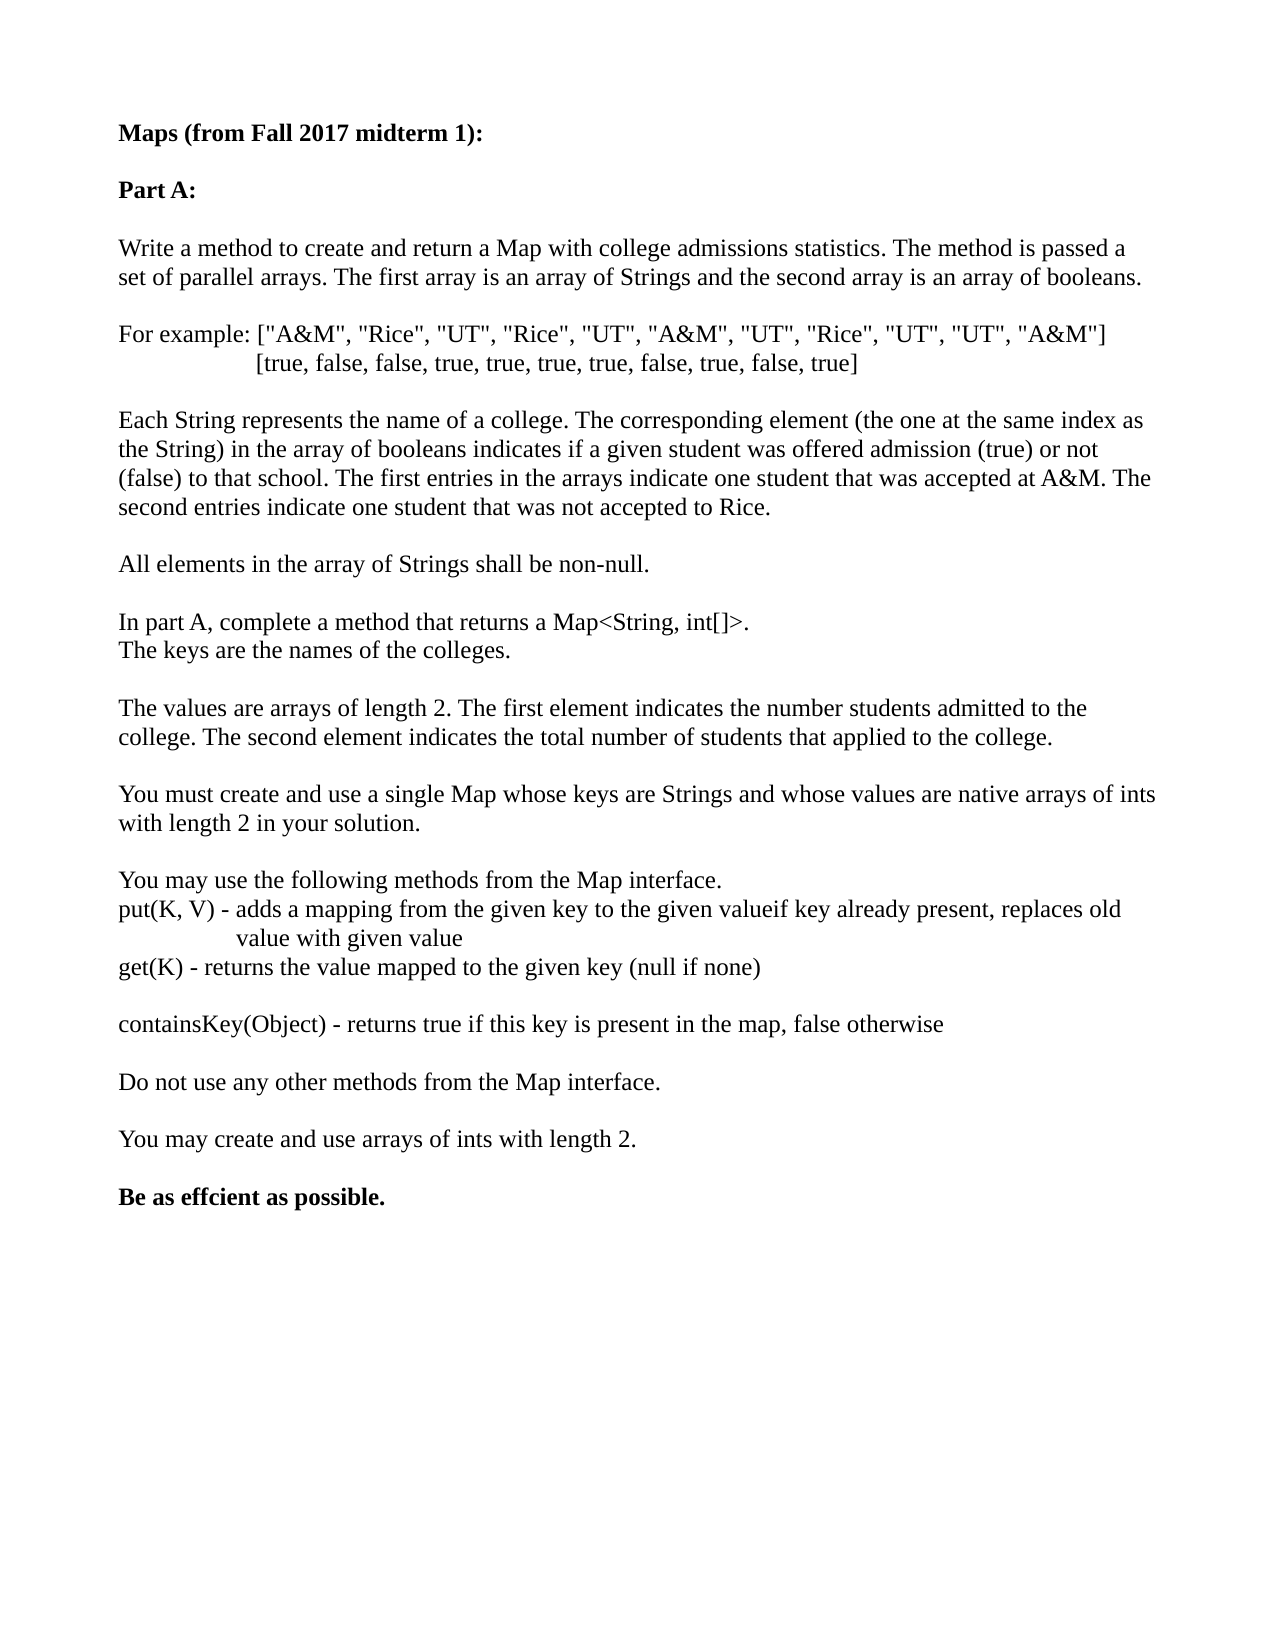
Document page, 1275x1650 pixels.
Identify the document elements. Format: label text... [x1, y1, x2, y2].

text Be as effcient as possible. [118, 1182, 1157, 1211]
text put(K, V) - adds a mapping from the given key to the given valueif key already present, replaces old value with given value [118, 894, 1157, 952]
text Do not use any other methods from the Map interface. [118, 1067, 1157, 1096]
text You may use the following methods from the Map interface. [118, 866, 1157, 894]
text All elements in the array of Strings shall be non-null. [118, 549, 1157, 578]
text get(K) - returns the value mapped to the given key (null if none) [118, 952, 1157, 981]
text You may create and use arrays of ints with length 2. [118, 1124, 1157, 1153]
text In part A, complete a method that returns a Map<String, int[]>. [118, 607, 1157, 636]
text [true, false, false, true, true, true, true, false, true, false, true] [118, 348, 1157, 377]
text Part A: [118, 176, 1157, 204]
text The values are arrays of length 2. The first element indicates the number students admitted to the college. The second element indicates the total number of students that applied to the college. [118, 693, 1157, 751]
text You must create and use a single Map whose keys are Strings and whose values are native arrays of ints with length 2 in your solution. [118, 779, 1157, 837]
text Maps (from Fall 2017 midterm 1): [118, 118, 1157, 147]
text containsKey(Object) - returns true if this key is present in the map, false otherwise [118, 1009, 1157, 1038]
text The keys are the names of the colleges. [118, 636, 1157, 664]
text Write a method to create and return a Map with college admissions statistics. The method is passed a set of parallel arrays. The first array is an array of Strings and the second array is an array of booleans. [118, 233, 1157, 291]
text Each String represents the name of a college. The corresponding element (the one at the same index as the String) in the array of booleans indicates if a given student was offered admission (true) or not (false) to that school. The first entries in the arrays indicate one student that was accepted at A&M. The second entries indicate one student that was not accepted to Rice. [118, 406, 1157, 521]
text For example: ["A&M", "Rice", "UT", "Rice", "UT", "A&M", "UT", "Rice", "UT", "UT", "A&M"] [118, 319, 1157, 348]
